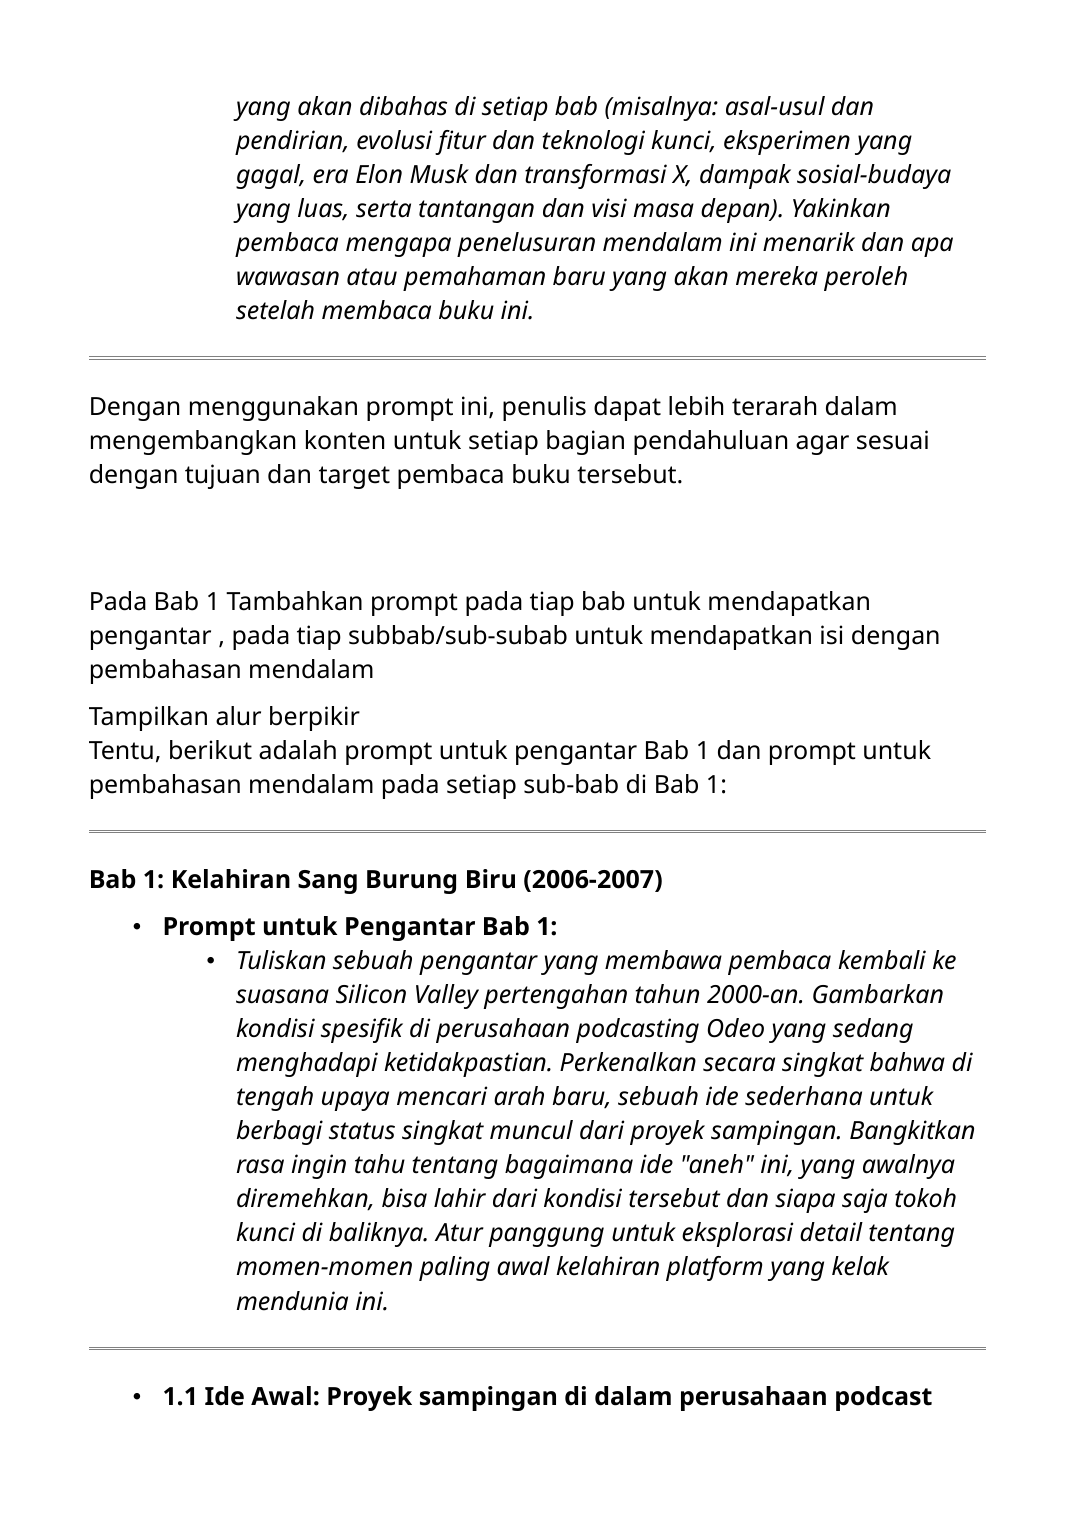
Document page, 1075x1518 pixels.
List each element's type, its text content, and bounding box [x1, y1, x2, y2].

text Dengan menggunakan prompt ini, penulis dapat lebih terarah dalam mengembangkan konten untuk setiap bagian pendahuluan agar sesuai dengan tujuan dan target pembaca buku tersebut. [88, 388, 986, 491]
list yang akan dibahas di setiap bab (misalnya: asal-usul dan pendirian, evolusi fitur dan teknologi kunci, eksperimen yang gagal, era Elon Musk dan transformasi X, dampak sosial-budaya yang luas, serta tantangan dan visi masa depan). Yakinkan pembaca mengapa penelusuran mendalam ini menarik dan apa wawasan atau pemahaman baru yang akan mereka peroleh setelah membaca buku ini. [206, 88, 986, 327]
text Tentu, berikut adalah prompt untuk pengantar Bab 1 dan prompt untuk pembahasan mendalam pada setiap sub-bab di Bab 1: [88, 732, 986, 801]
list Prompt untuk Pengantar Bab 1: [133, 908, 986, 942]
list 1.1 Ide Awal: Proyek sampingan di dalam perusahaan podcast [133, 1378, 986, 1413]
text Bab 1: Kelahiran Sang Burung Biru (2006-2007) [88, 862, 986, 896]
text Pada Bab 1 Tambahkan prompt pada tiap bab untuk mendapatkan pengantar , pada tiap subbab/sub-subab untuk mendapatkan isi dengan pembahasan mendalam [88, 584, 986, 686]
text Tampilkan alur berpikir [88, 698, 986, 732]
list Tuliskan sebuah pengantar yang membawa pembaca kembali ke suasana Silicon Valley pertengahan tahun 2000-an. Gambarkan kondisi spesifik di perusahaan podcasting Odeo yang sedang menghadapi ketidakpastian. Perkenalkan secara singkat bahwa di tengah upaya mencari arah baru, sebuah ide sederhana untuk berbagi status singkat muncul dari proyek sampingan. Bangkitkan rasa ingin tahu tentang bagaimana ide "aneh" ini, yang awalnya diremehkan, bisa lahir dari kondisi tersebut dan siapa saja tokoh kunci di baliknya. Atur panggung untuk eksplorasi detail tentang momen-momen paling awal kelahiran platform yang kelak mendunia ini. [206, 942, 986, 1317]
